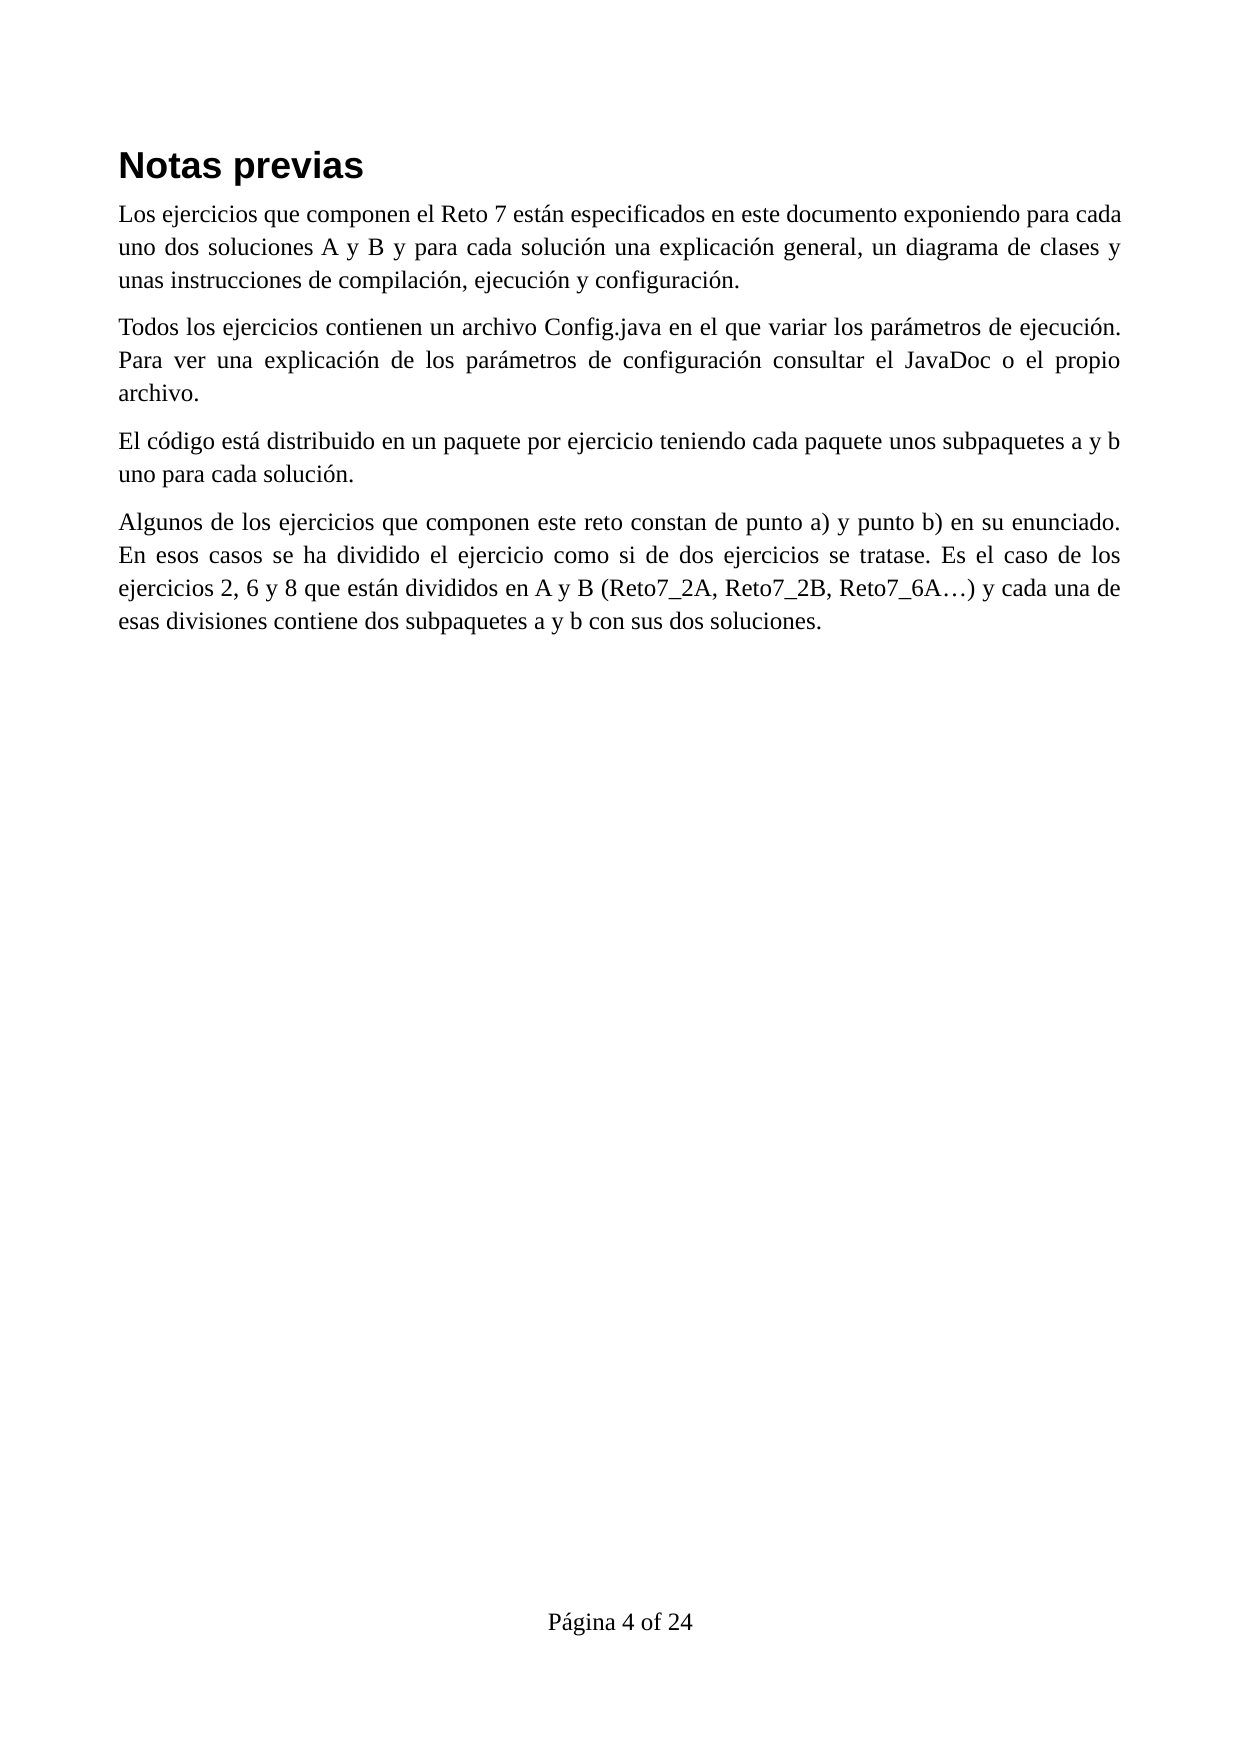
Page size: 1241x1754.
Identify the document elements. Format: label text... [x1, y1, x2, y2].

subtitle Notas previas [118, 143, 1122, 186]
text Los ejercicios que componen el Reto 7 están especificados en este documento exponiendo para cada uno dos soluciones A y B y para cada solución una explicación general, un diagrama de clases y unas instrucciones de compilación, ejecución y configuración. [118, 199, 1122, 293]
text Todos los ejercicios contienen un archivo Config.java en el que variar los parámetros de ejecución. Para ver una explicación de los parámetros de configuración consultar el JavaDoc o el propio archivo. [118, 312, 1122, 407]
text Algunos de los ejercicios que componen este reto constan de punto a) y punto b) en su enunciado. En esos casos se ha dividido el ejercicio como si de dos ejercicios se tratase. Es el caso de los ejercicios 2, 6 y 8 que están divididos en A y B (Reto7_2A, Reto7_2B, Reto7_6A…) y cada una de esas divisiones contiene dos subpaquetes a y b con sus dos soluciones. [118, 507, 1122, 634]
text El código está distribuido en un paquete por ejercicio teniendo cada paquete unos subpaquetes a y b uno para cada solución. [118, 426, 1122, 488]
